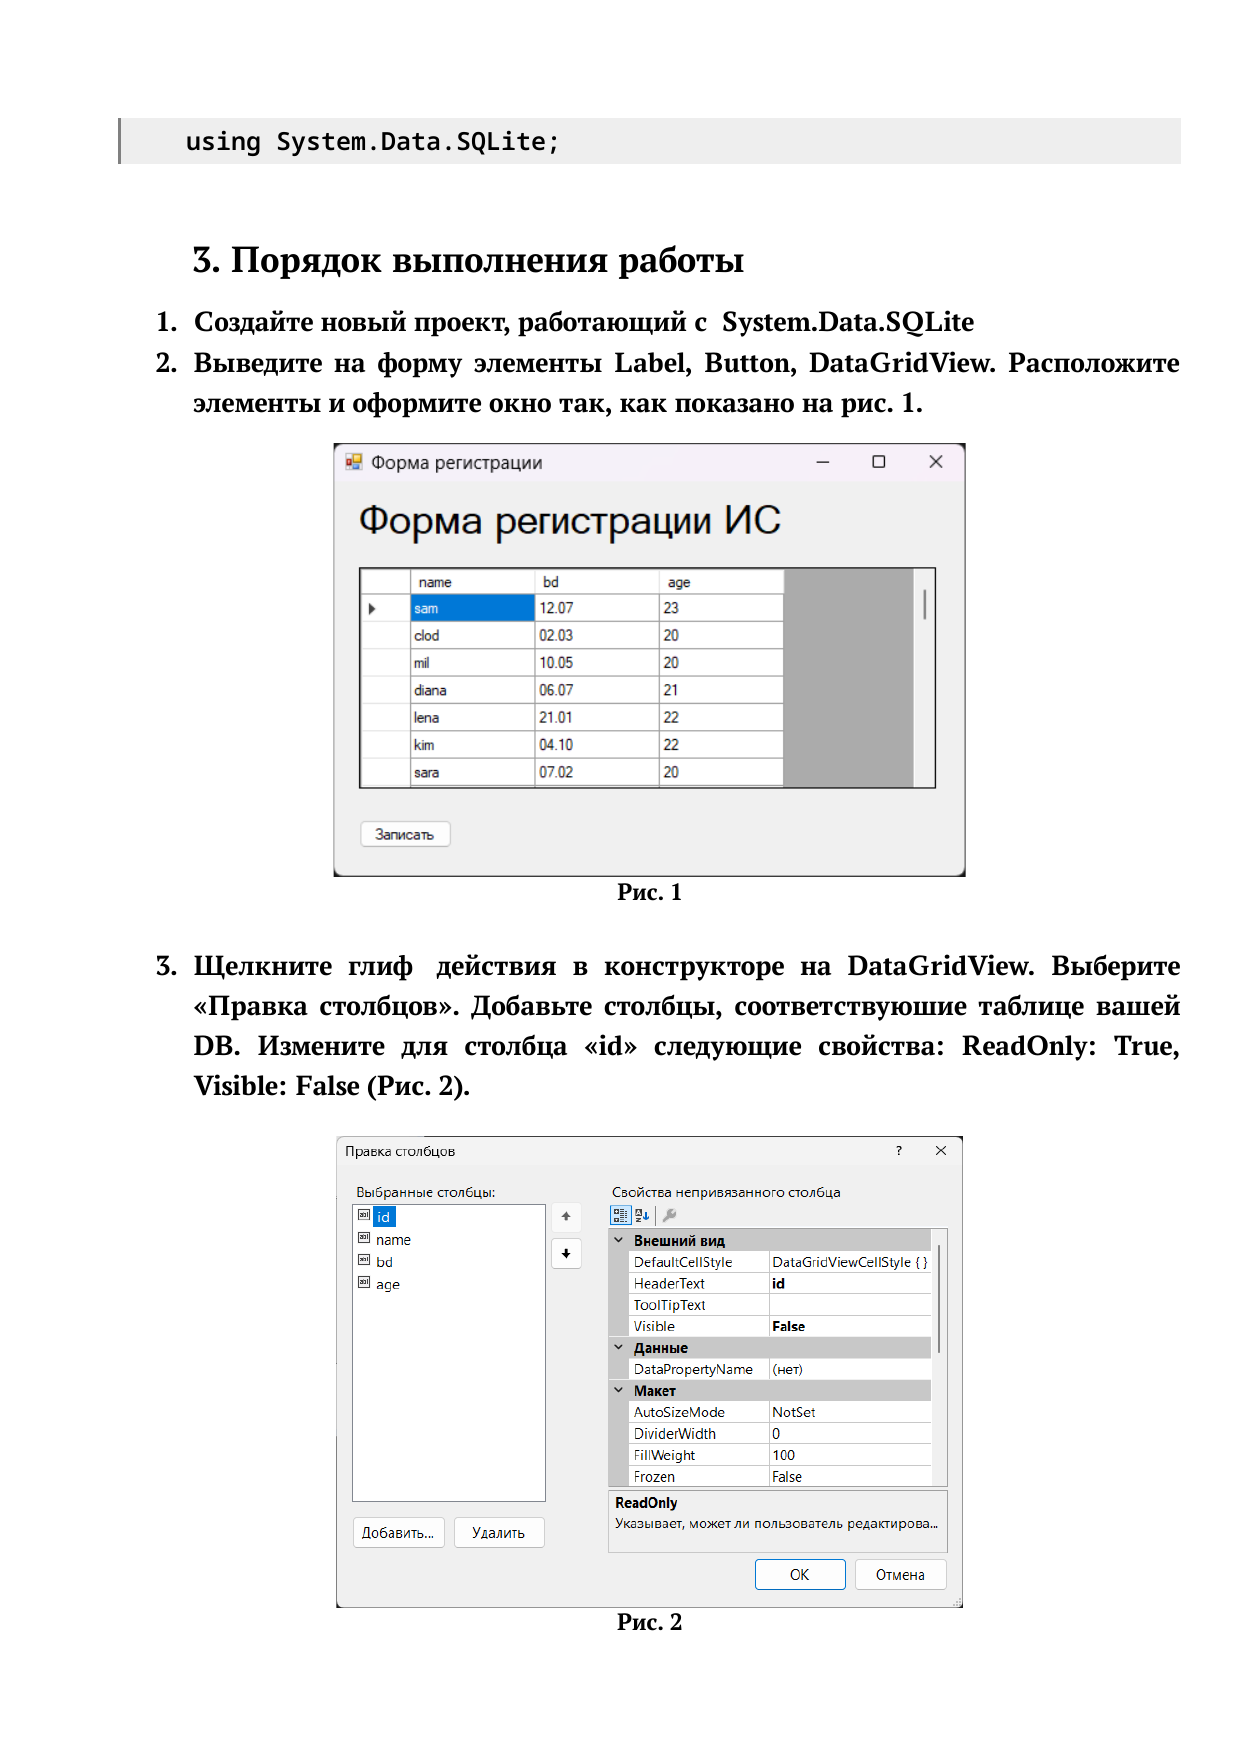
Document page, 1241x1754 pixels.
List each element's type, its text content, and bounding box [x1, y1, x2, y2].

text Рис. 2 [336, 1608, 963, 1636]
list Создайте новый проект, работающий с System.Data.SQLite [156, 304, 1181, 338]
subtitle 3. Порядок выполнения работы [192, 237, 1181, 281]
text Рис. 1 [334, 877, 966, 906]
list Выведите на форму элементы Label, Button, DataGridView. Расположите элементы и оформите окно так, как показано на рис. 1. [156, 345, 1181, 418]
picture [336, 1136, 963, 1608]
text using System.Data.SQLite; [121, 118, 1181, 164]
picture [333, 443, 966, 877]
list Щелкните глиф действия в конструкторе на DataGridView. Выберите «Правка столбцов». Добавьте столбцы, соответствуюшие таблице вашей DB. Измените для столбца «id» следующие свойства: ReadOnly: True, Visible: False (Рис. 2). [156, 948, 1181, 1102]
